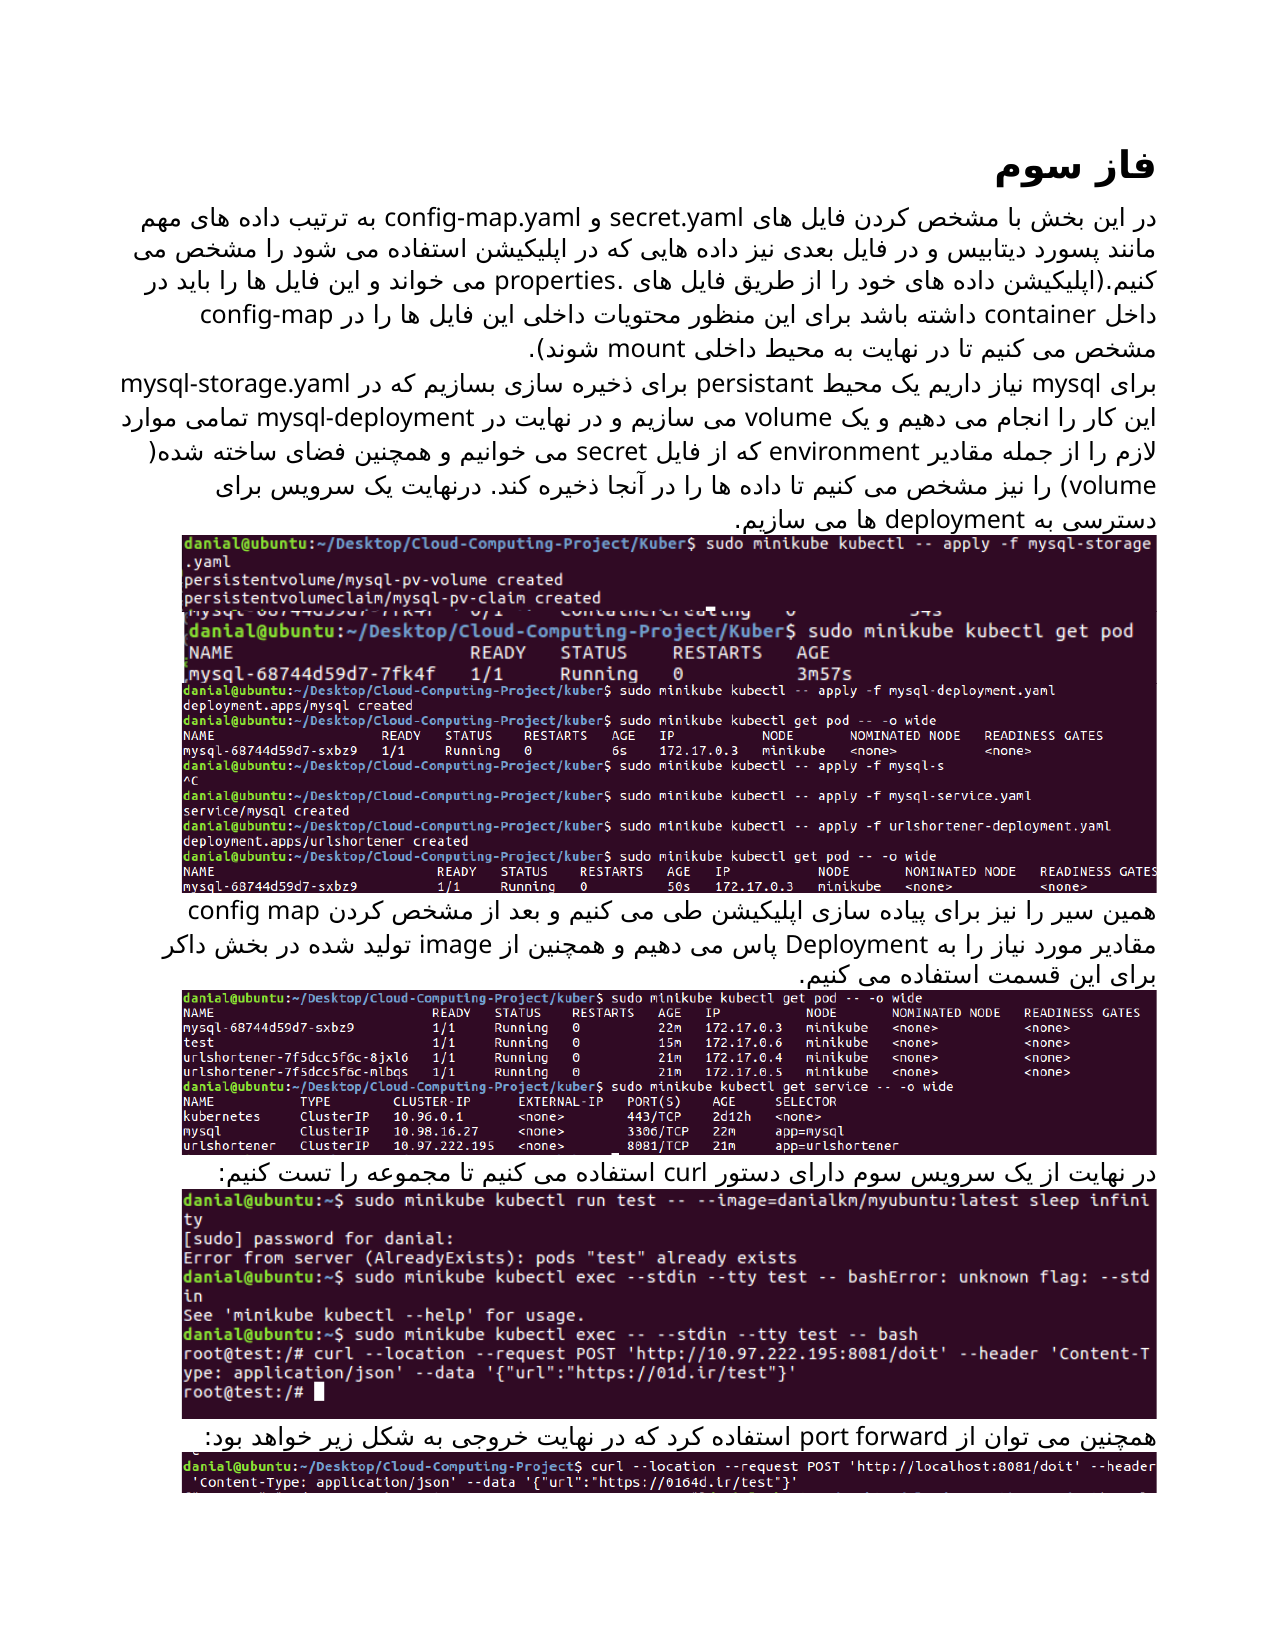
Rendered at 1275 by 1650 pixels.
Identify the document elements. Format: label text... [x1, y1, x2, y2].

text برای mysql نیاز داریم یک محیط persistant برای ذخیره سازی بسازیم که در mysql-storage.yaml این کار را انجام می دهیم و یک volume می سازیم و در نهایت در mysql-deployment تمامی موارد لازم را از جمله مقادیر environment که از فایل secret می خوانیم و همچنین فضای ساخته شده(volume) را نیز مشخص می کنیم تا داده ها را در آنجا ذخیره کند. درنهایت یک سرویس برای دسترسی به deployment ها می سازیم. [118, 365, 1157, 536]
text در این بخش با مشخص کردن فایل های secret.yaml و config-map.yaml به ترتیب داده های مهم مانند پسورد دیتابیس و در فایل بعدی نیز داده هایی که در اپلیکیشن استفاده می شود را مشخص می کنیم.(اپلیکیشن داده های خود را از طریق فایل های .properties می خواند و این فایل ها را باید در داخل container داشته باشد برای این منظور محتویات داخلی این فایل ها را در config-map مشخص می کنیم تا در نهایت به محیط داخلی mount شوند). [118, 200, 1157, 365]
subtitle فاز سوم [118, 143, 1157, 187]
picture [181, 1189, 1157, 1419]
text در نهایت از یک سرویس سوم دارای دستور curl استفاده می کنیم تا مجموعه را تست کنیم: [118, 1155, 1157, 1189]
picture [181, 1452, 1157, 1493]
picture [181, 990, 1157, 1155]
picture [181, 535, 1157, 893]
text همچنین می توان از port forward استفاده کرد که در نهایت خروجی به شکل زیر خواهد بود: [118, 1418, 1157, 1452]
text همین سیر را نیز برای پیاده سازی اپلیکیشن طی می کنیم و بعد از مشخص کردن config map مقادیر مورد نیاز را به Deployment پاس می دهیم و همچنین از image تولید شده در بخش داکر برای این قسمت استفاده می کنیم. [118, 893, 1157, 990]
